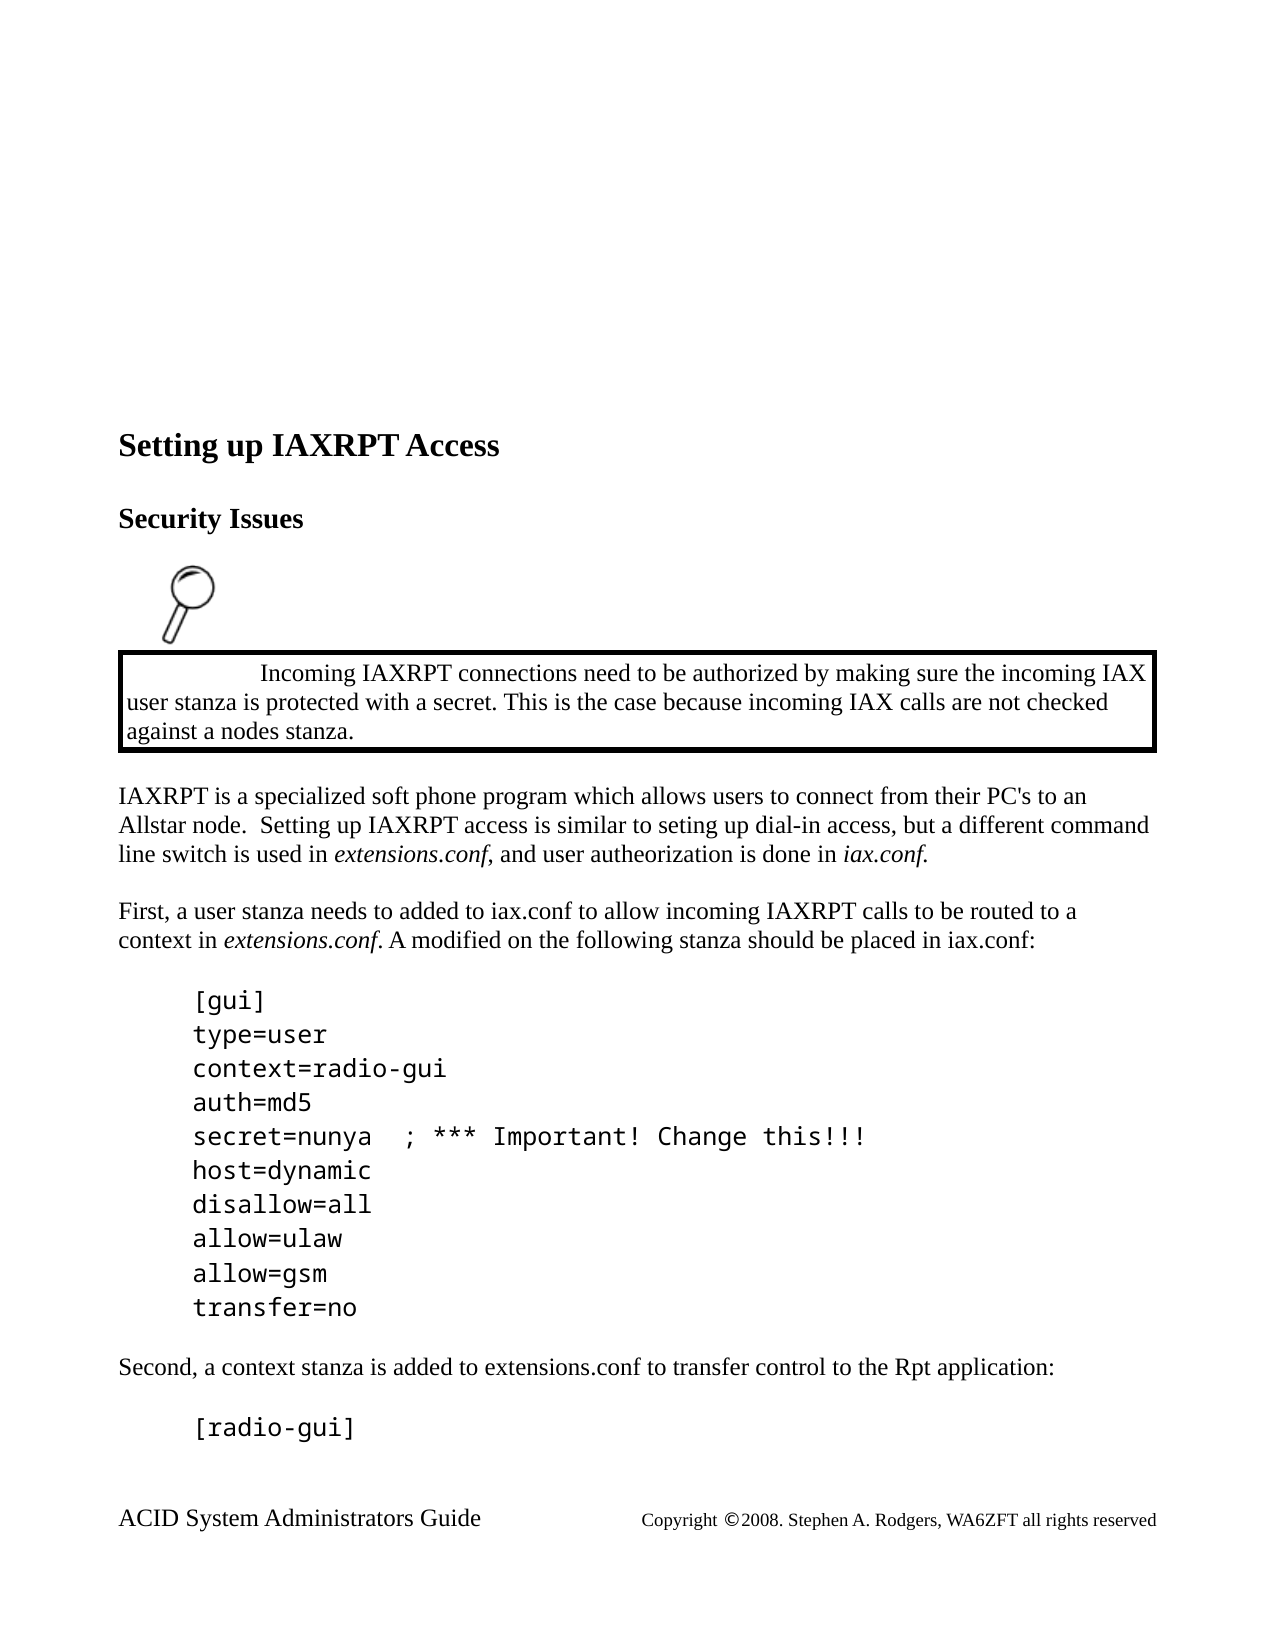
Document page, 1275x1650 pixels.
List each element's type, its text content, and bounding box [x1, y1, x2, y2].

text type=user [192, 1017, 1157, 1051]
text auth=md5 [192, 1085, 1157, 1119]
text Second, a context stanza is added to extensions.conf to transfer control to the Rpt application: [118, 1352, 1157, 1381]
text allow=gsm [192, 1255, 1157, 1289]
picture [126, 544, 252, 670]
text host=dynamic [192, 1153, 1157, 1187]
text [radio-gui] [192, 1409, 1157, 1444]
text Setting up IAXRPT Access [118, 425, 1157, 463]
text Incoming IAXRPT connections need to be authorized by making sure the incoming IAX user stanza is protected with a secret. This is the case because incoming IAX calls are not checked against a nodes stanza. [123, 655, 1152, 747]
text secret=nunya ; *** Important! Change this!!! [192, 1119, 1157, 1153]
text Security Issues [118, 501, 1157, 535]
text transfer=no [192, 1289, 1157, 1323]
text context=radio-gui [192, 1051, 1157, 1085]
text First, a user stanza needs to added to iax.conf to allow incoming IAXRPT calls to be routed to a context in extensions.conf. A modified on the following stanza should be placed in iax.conf: [118, 896, 1157, 954]
text allow=ulaw [118, 1221, 1157, 1255]
text [gui] [192, 983, 1157, 1017]
text disallow=all [192, 1187, 1157, 1221]
text IAXRPT is a specialized soft phone program which allows users to connect from their PC's to an Allstar node. Setting up IAXRPT access is similar to seting up dial-in access, but a different command line switch is used in extensions.conf, and user autheorization is done in iax.conf. [118, 781, 1157, 868]
